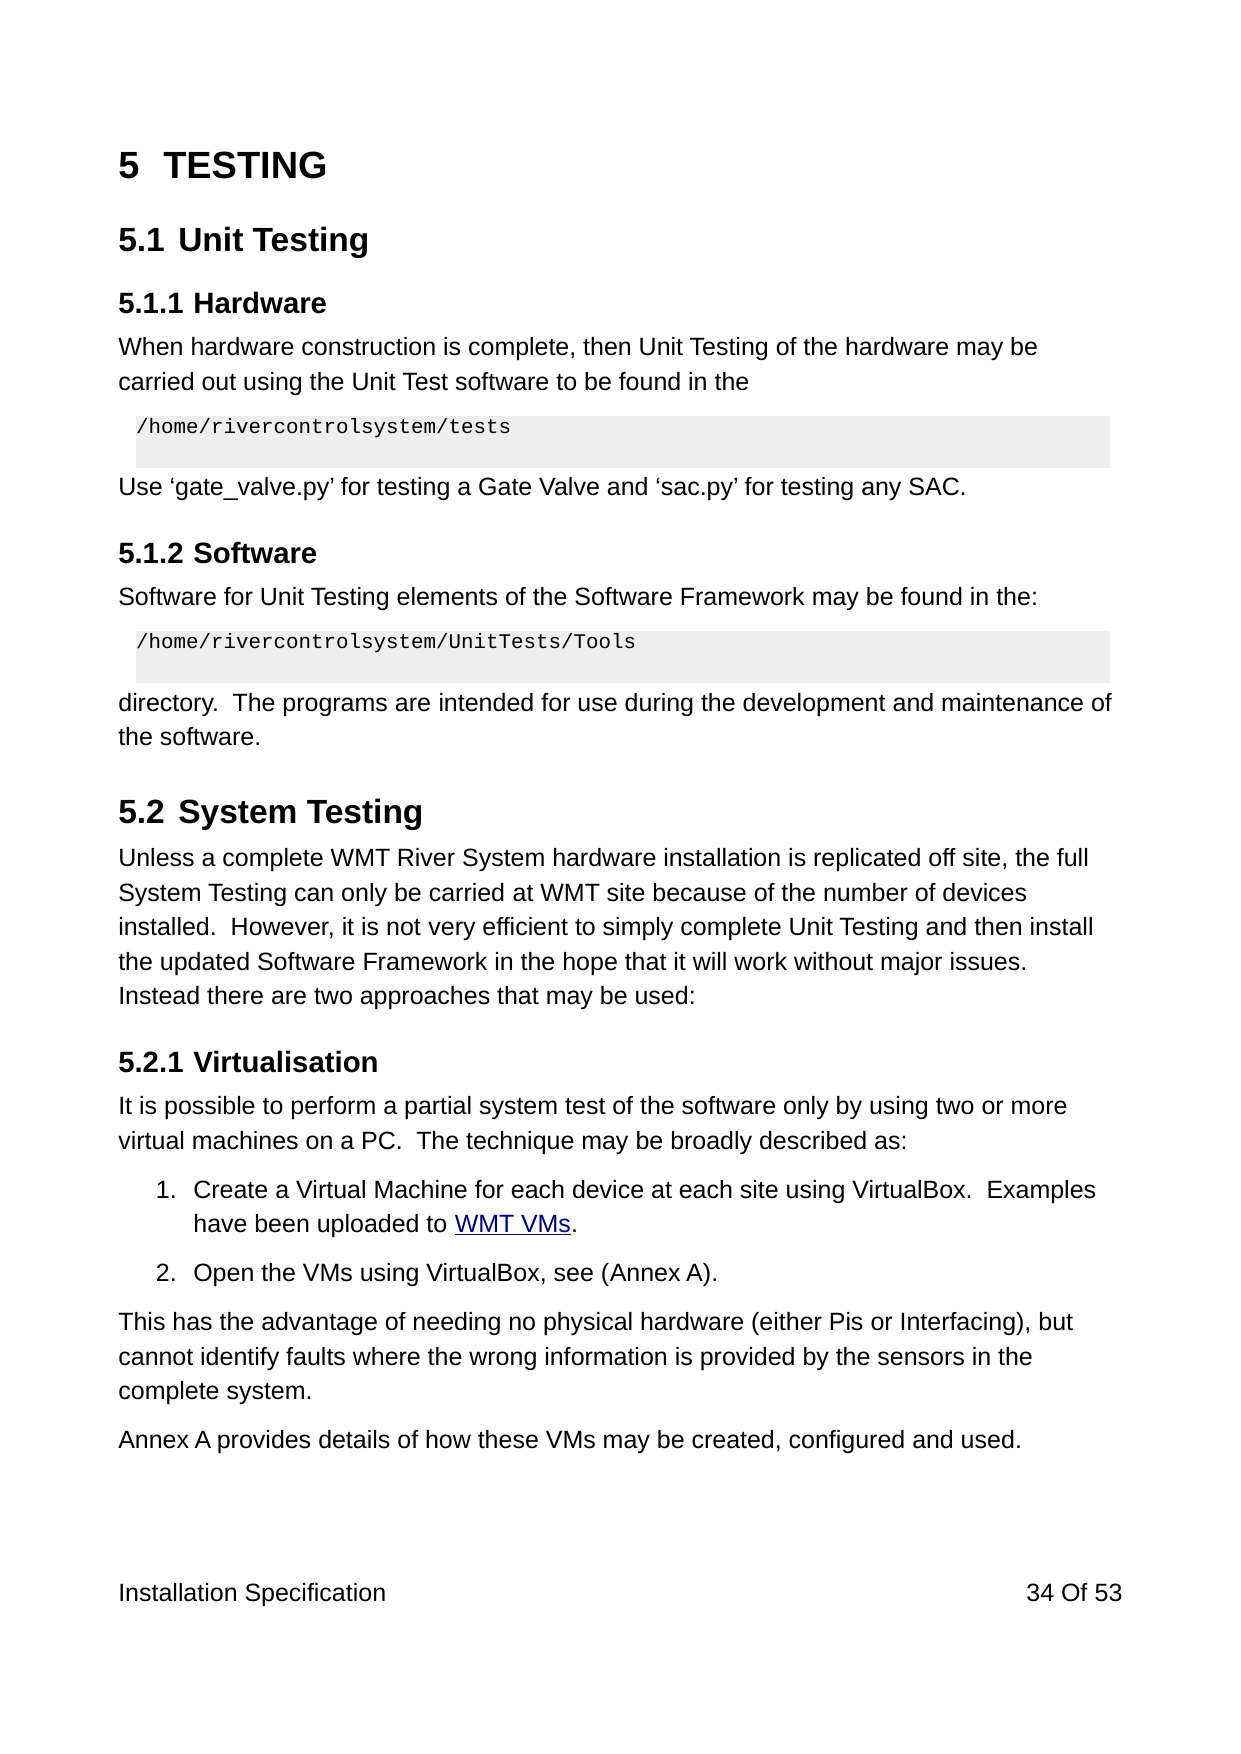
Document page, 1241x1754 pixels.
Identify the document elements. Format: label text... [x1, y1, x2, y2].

text /home/rivercontrolsystem/UnitTests/Tools [136, 631, 1110, 655]
text Use ‘gate_valve.py’ for testing a Gate Valve and ‘sac.py’ for testing any SAC. [118, 472, 1122, 501]
subtitle TESTING [118, 143, 1122, 187]
subtitle Hardware [118, 286, 1122, 319]
text /home/rivercontrolsystem/tests [136, 416, 1110, 439]
text Software for Unit Testing elements of the Software Framework may be found in the: [118, 582, 1122, 611]
list Open the VMs using VirtualBox, see (Annex A). [156, 1258, 1122, 1287]
subtitle Unit Testing [118, 220, 1122, 259]
text It is possible to perform a partial system test of the software only by using two or more virtual machines on a PC. The technique may be broadly described as: [118, 1091, 1122, 1154]
subtitle Virtualisation [118, 1045, 1122, 1079]
subtitle Software [118, 536, 1122, 570]
list Create a Virtual Machine for each device at each site using VirtualBox. Examples have been uploaded to WMT VMs. [156, 1175, 1122, 1238]
text directory. The programs are intended for use during the development and maintenance of the software. [118, 688, 1122, 751]
text Annex A provides details of how these VMs may be created, configured and used. [118, 1425, 1122, 1454]
text When hardware construction is complete, then Unit Testing of the hardware may be carried out using the Unit Test software to be found in the [118, 332, 1122, 395]
text Unless a complete WMT River System hardware installation is replicated off site, the full System Testing can only be carried at WMT site because of the number of devices installed. However, it is not very efficient to simply complete Unit Testing and then install the updated Software Framework in the hope that it will work without major issues. Instead there are two approaches that may be used: [118, 843, 1122, 1010]
text This has the advantage of needing no physical hardware (either Pis or Interfacing), but cannot identify faults where the wrong information is provided by the sensors in the complete system. [118, 1307, 1122, 1405]
subtitle System Testing [118, 792, 1122, 831]
